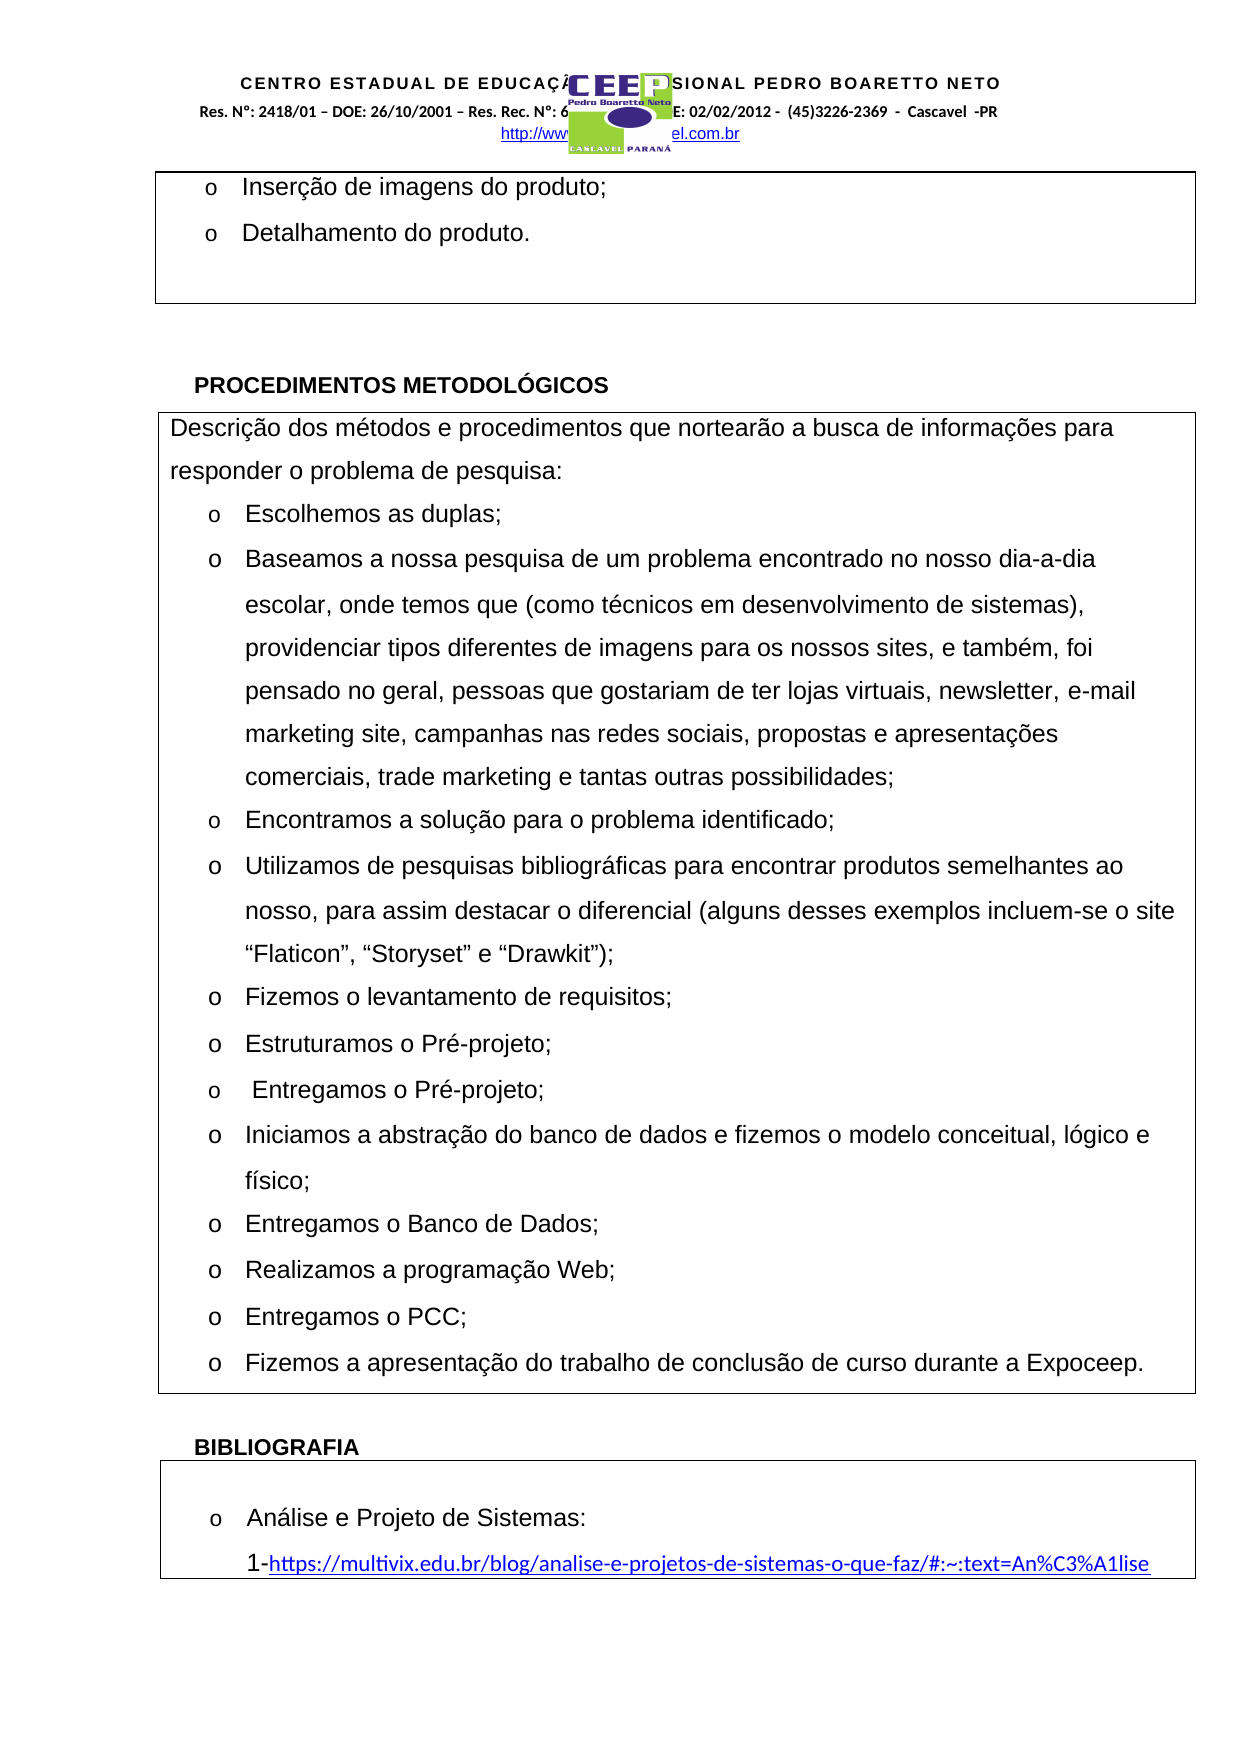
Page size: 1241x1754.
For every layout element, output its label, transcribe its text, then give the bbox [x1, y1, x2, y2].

table_header Análise e Projeto de Sistemas: 1-https://multivix.edu.br/blog/analise-e-projetos-de-sistemas-o-que-faz/#:~:text=An%C3%A1lise [161, 1461, 1195, 1577]
text PROCEDIMENTOS METODOLÓGICOS [187, 372, 1053, 398]
text BIBLIOGRAFIA [187, 1433, 1053, 1460]
table_header Alguns dos requisitos necessários são: Cadastro do cliente; Cadastro do produto; Cadastro de compra; Tabela pedido; Inserção de imagens do produto; Detalhamento do produto. [156, 173, 1195, 303]
table_header Descrição dos métodos e procedimentos que nortearão a busca de informações para responder o problema de pesquisa: Escolhemos as duplas; Baseamos a nossa pesquisa de um problema encontrado no nosso dia-a-dia escolar, onde temos que (como técnicos em desenvolvimento de sistemas), providenciar tipos diferentes de imagens para os nossos sites, e também, foi pensado no geral, pessoas que gostariam de ter lojas virtuais, newsletter, e-mail marketing site, campanhas nas redes sociais, propostas e apresentações comerciais, trade marketing e tantas outras possibilidades; Encontramos a solução para o problema identificado; Utilizamos de pesquisas bibliográficas para encontrar produtos semelhantes ao nosso, para assim destacar o diferencial (alguns desses exemplos incluem-se o site “Flaticon”, “Storyset” e “Drawkit”); Fizemos o levantamento de requisitos; Estruturamos o Pré-projeto; Entregamos o Pré-projeto; Iniciamos a abstração do banco de dados e fizemos o modelo conceitual, lógico e físico; Entregamos o Banco de Dados; Realizamos a programação Web; Entregamos o PCC; Fizemos a apresentação do trabalho de conclusão de curso durante a Expoceep. [159, 413, 1195, 1393]
